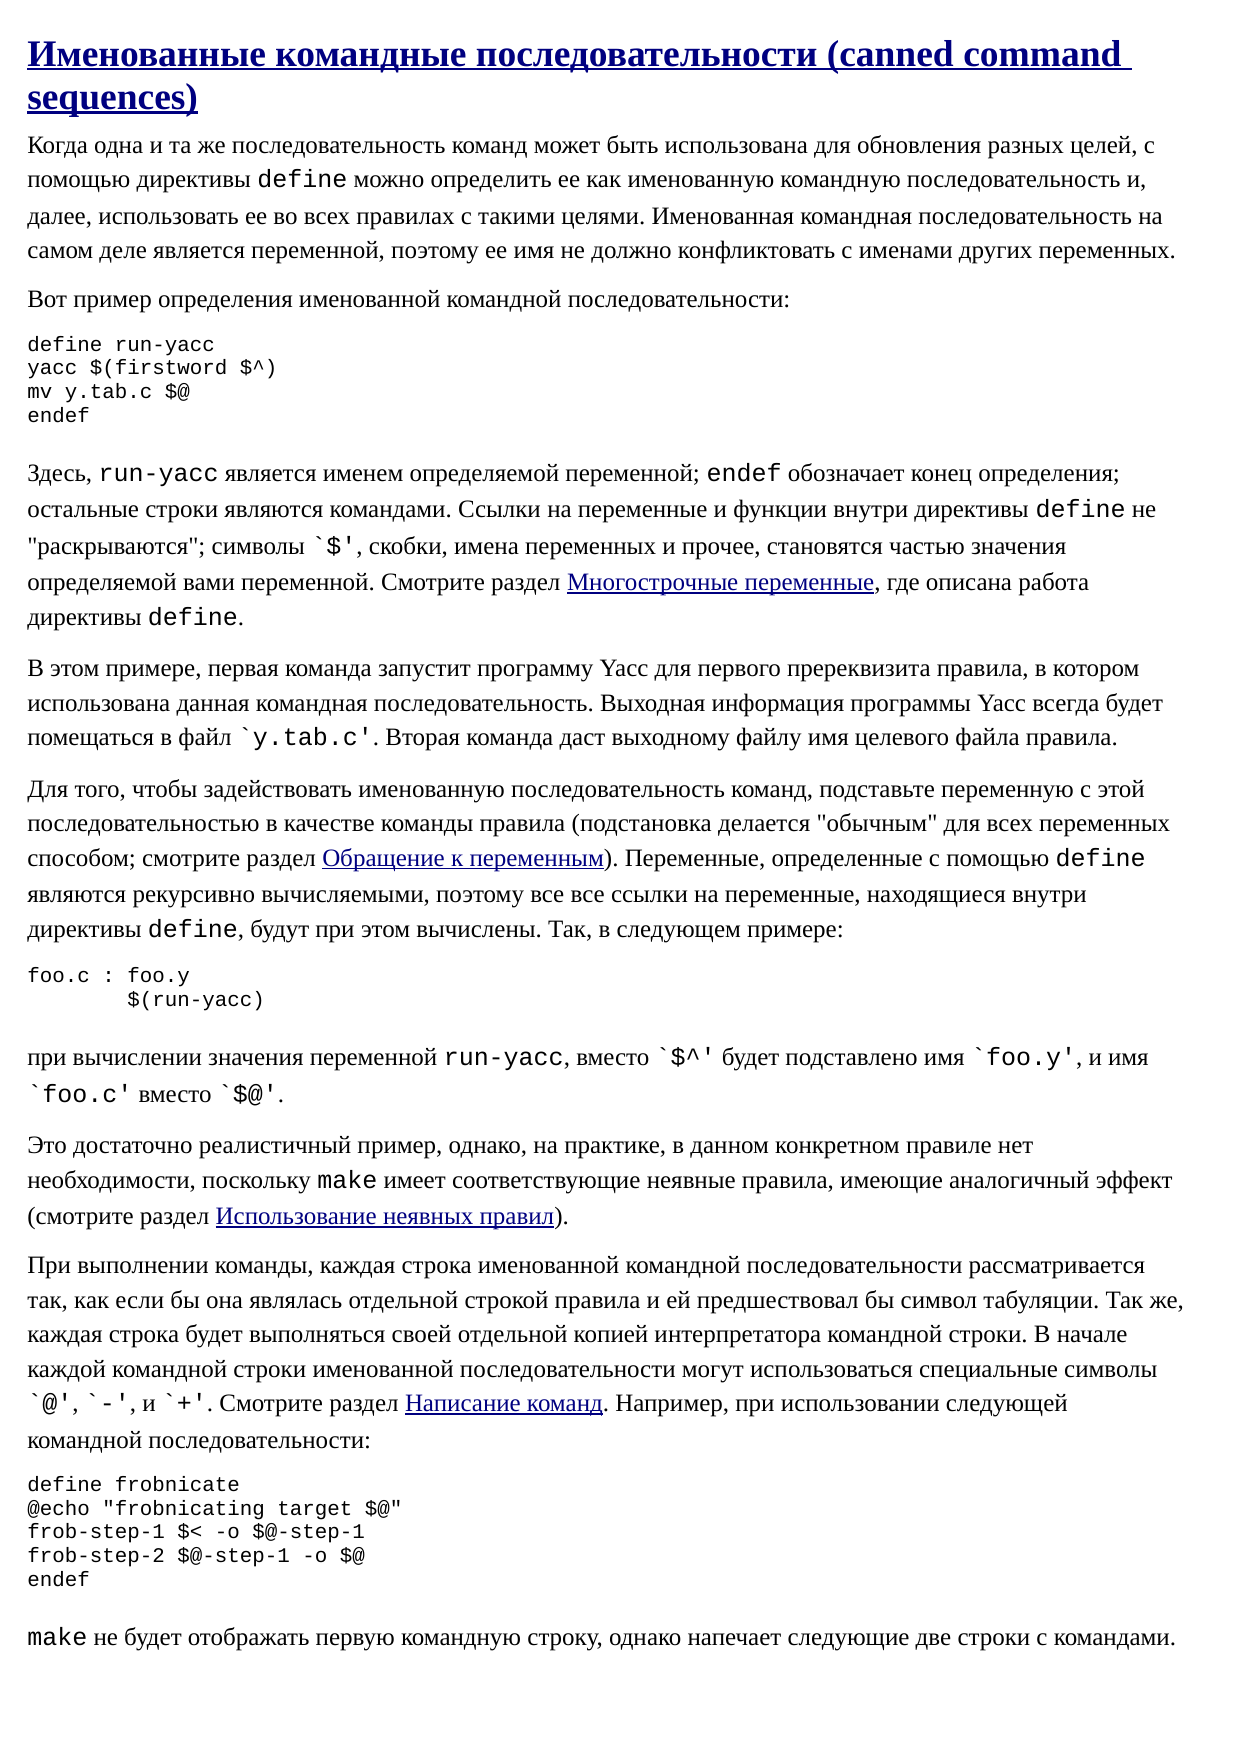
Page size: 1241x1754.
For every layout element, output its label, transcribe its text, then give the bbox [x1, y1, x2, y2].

text Для того, чтобы задействовать именованную последовательность команд, подставьте переменную с этой последовательностью в качестве команды правила (подстановка делается "обычным" для всех переменных способом; смотрите раздел Обращение к переменным). Переменные, определенные с помощью define являются рекурсивно вычисляемыми, поэтому все все ссылки на переменные, находящиеся внутри директивы define, будут при этом вычислены. Так, в следующем примере: [27, 774, 1185, 945]
text frob-step-1 $< -o $@-step-1 [27, 1521, 1185, 1545]
text mv y.tab.c $@ [27, 381, 1185, 404]
text frob-step-2 $@-step-1 -o $@ [27, 1545, 1185, 1569]
text define frobnicate [27, 1474, 1185, 1498]
text yacc $(firstword $^) [27, 357, 1185, 381]
text foo.c : foo.y [27, 966, 1185, 989]
text make не будет отображать первую командную строку, однако напечает следующие две строки с командами. [27, 1622, 1185, 1653]
text Здесь, run-yacc является именем определяемой переменной; endef обозначает конец определения; остальные строки являются командами. Ссылки на переменные и функции внутри директивы define не "раскрываются"; символы `$', скобки, имена переменных и прочее, становятся частью значения определяемой вами переменной. Смотрите раздел Многострочные переменные, где описана работа директивы define. [27, 458, 1185, 633]
text endef [27, 404, 1185, 428]
subtitle Именованные командные последовательности (canned command sequences) [27, 31, 1185, 117]
text define run-yacc [27, 334, 1185, 357]
text $(run-yacc) [27, 989, 1185, 1013]
text Это достаточно реалистичный пример, однако, на практике, в данном конкретном правиле нет необходимости, поскольку make имеет соответствующие неявные правила, имеющие аналогичный эффект (смотрите раздел Использование неявных правил). [27, 1130, 1185, 1230]
text Вот пример определения именованной командной последовательности: [27, 284, 1185, 313]
text В этом примере, первая команда запустит программу Yacc для первого пререквизита правила, в котором использована данная командная последовательность. Выходная информация программы Yacc всегда будет помещаться в файл `y.tab.c'. Вторая команда даст выходному файлу имя целевого файла правила. [27, 653, 1185, 753]
text При выполнении команды, каждая строка именованной командной последовательности рассматривается так, как если бы она являлась отдельной строкой правила и ей предшествовал бы символ табуляции. Так же, каждая строка будет выполняться своей отдельной копией интерпретатора командной строки. В начале каждой командной строки именованной последовательности могут использоваться специальные символы `@', `-', и `+'. Смотрите раздел Написание команд. Например, при использовании следующей командной последовательности: [27, 1251, 1185, 1454]
text @echo "frobnicating target $@" [27, 1498, 1185, 1521]
text endef [27, 1569, 1185, 1592]
text Когда одна и та же последовательность команд может быть использована для обновления разных целей, с помощью директивы define можно определить ее как именованную командную последовательность и, далее, использовать ее во всех правилах с такими целями. Именованная командная последовательность на самом деле является переменной, поэтому ее имя не должно конфликтовать с именами других переменных. [27, 130, 1185, 264]
text при вычислении значения переменной run-yacc, вместо `$^' будет подставлено имя `foo.y', и имя `foo.c' вместо `$@'. [27, 1042, 1185, 1110]
